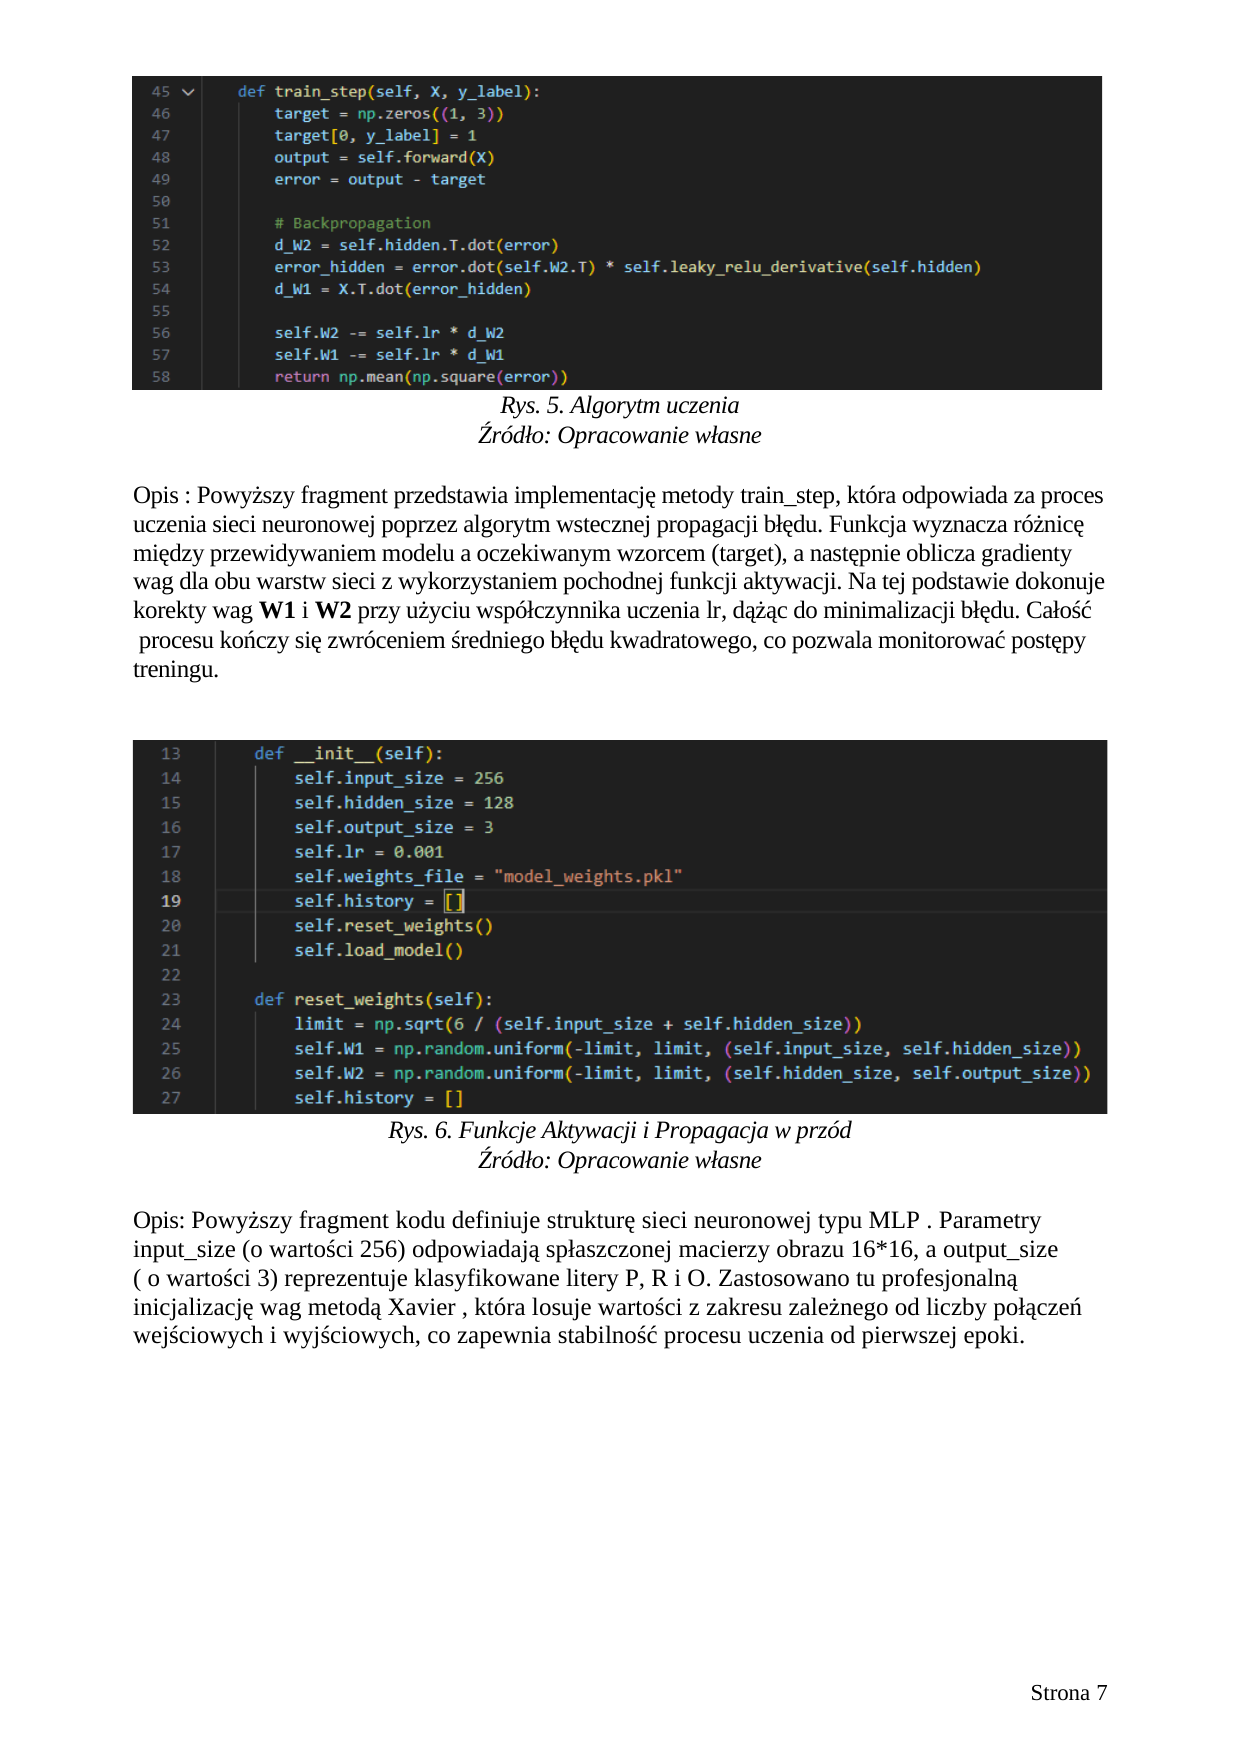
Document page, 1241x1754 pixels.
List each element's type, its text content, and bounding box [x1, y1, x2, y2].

picture [132, 76, 1103, 390]
list procesu kończy się zwróceniem średniego błędu kwadratowego, co pozwala monitorować postępy treningu. [133, 625, 1107, 740]
text Źródło: Opracowanie własne [133, 1145, 1107, 1174]
list Opis : Powyższy fragment przedstawia implementację metody train_step, która odpowiada za proces uczenia sieci neuronowej poprzez algorytm wstecznej propagacji błędu. Funkcja wyznacza różnicę między przewidywaniem modelu a oczekiwanym wzorcem (target), a następnie oblicza gradienty wag dla obu warstw sieci z wykorzystaniem pochodnej funkcji aktywacji. Na tej podstawie dokonuje korekty wag W1 i W2 przy użyciu współczynnika uczenia lr, dążąc do minimalizacji błędu. Całość [133, 480, 1107, 624]
list Rys. 5. Algorytm uczenia [133, 59, 1107, 419]
list Źródło: Opracowanie własne [133, 420, 1107, 449]
text Rys. 6. Funkcje Aktywacji i Propagacja w przód [133, 1114, 1107, 1144]
text Opis: Powyższy fragment kodu definiuje strukturę sieci neuronowej typu MLP . Parametry input_size (o wartości 256) odpowiadają spłaszczonej macierzy obrazu 16*16, a output_size ( o wartości 3) reprezentuje klasyfikowane litery P, R i O. Zastosowano tu profesjonalną inicjalizację wag metodą Xavier , która losuje wartości z zakresu zależnego od liczby połączeń wejściowych i wyjściowych, co zapewnia stabilność procesu uczenia od pierwszej epoki. [133, 1205, 1107, 1349]
picture [132, 740, 1108, 1114]
